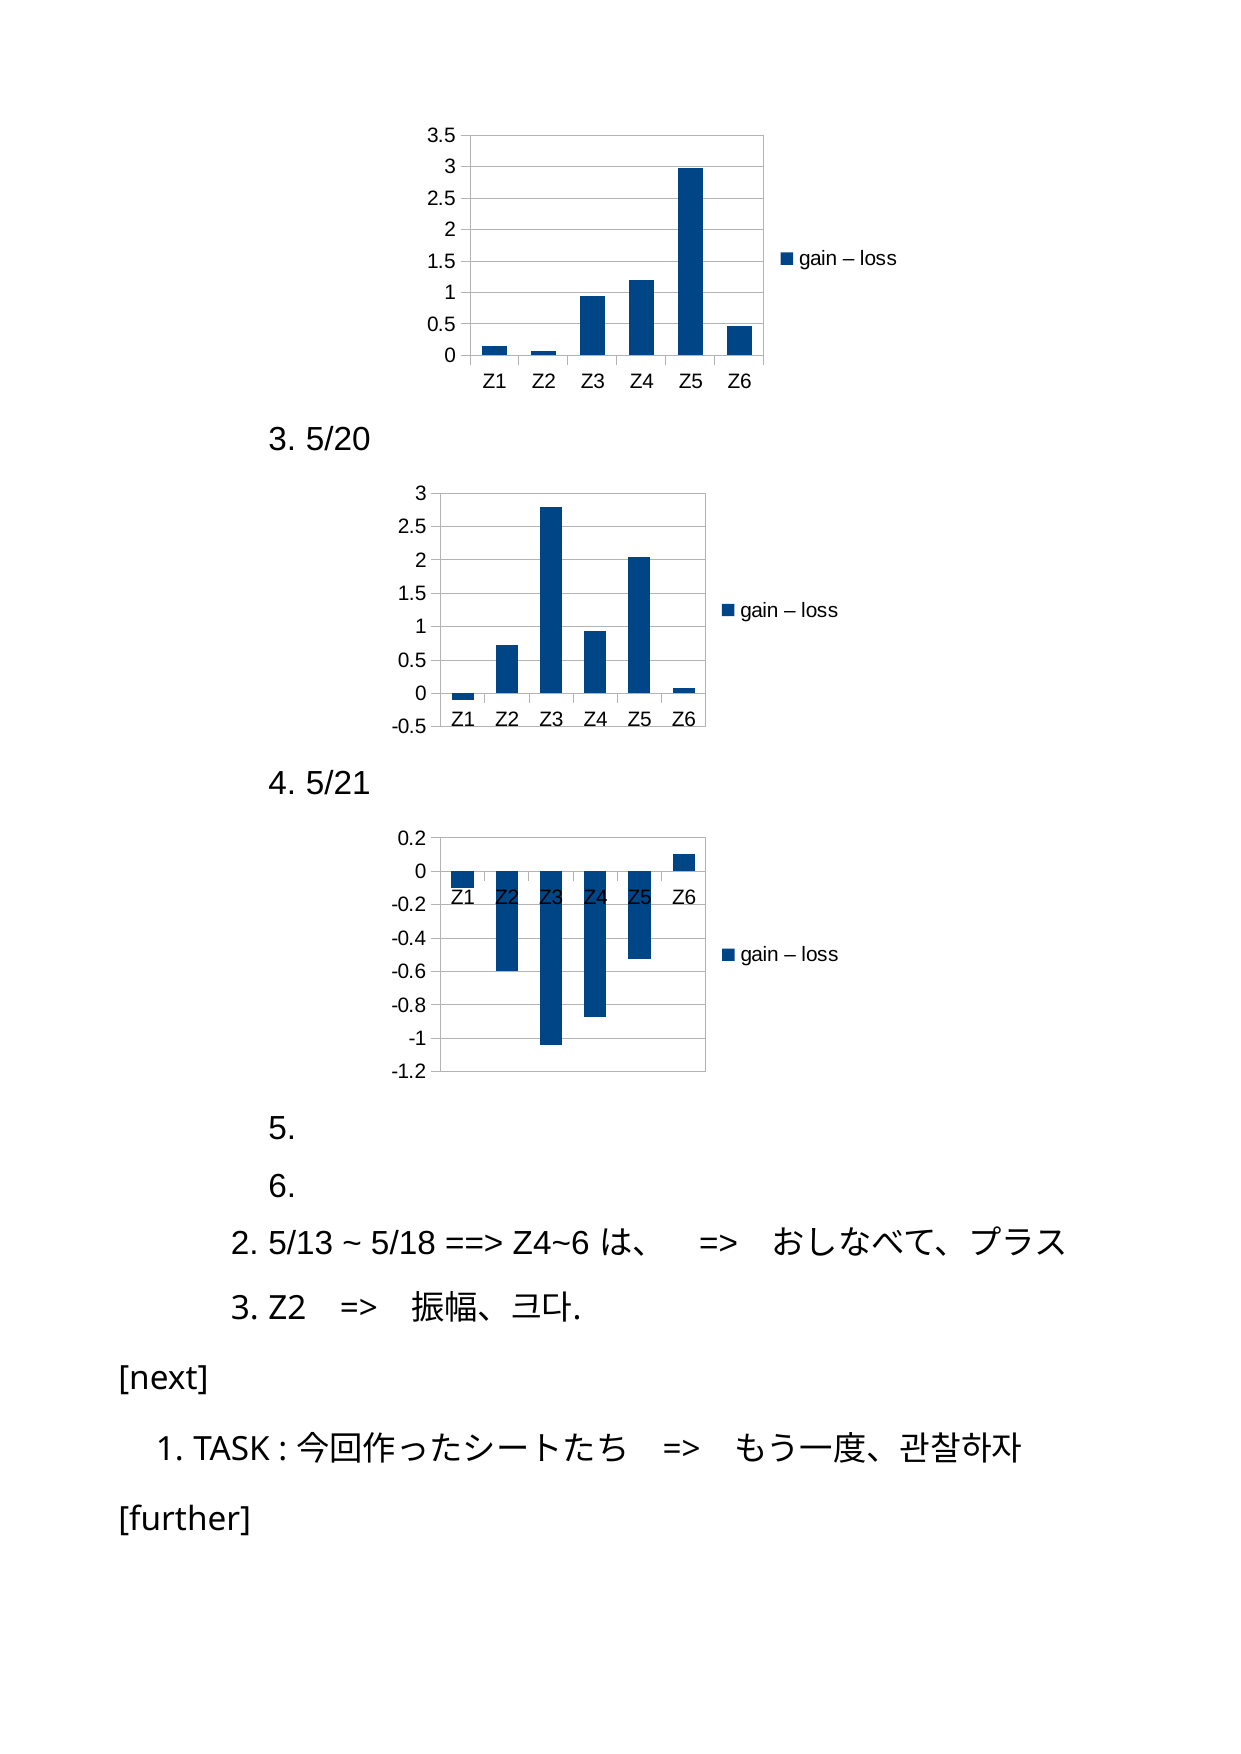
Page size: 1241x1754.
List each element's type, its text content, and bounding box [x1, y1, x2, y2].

list TASK : 今回作ったシートたち => もう一度、관찰하자 [156, 1422, 1122, 1470]
text [further] [118, 1494, 1122, 1540]
text [next] [118, 1353, 1122, 1399]
list Z2 => 振幅、크다. [231, 1281, 1122, 1329]
list 5/20 [268, 118, 1122, 457]
list 5/21 [268, 476, 1122, 802]
list 5/13 ~ 5/18 ==> Z4~6 は、 => おしなべて、プラス [231, 1223, 1122, 1262]
